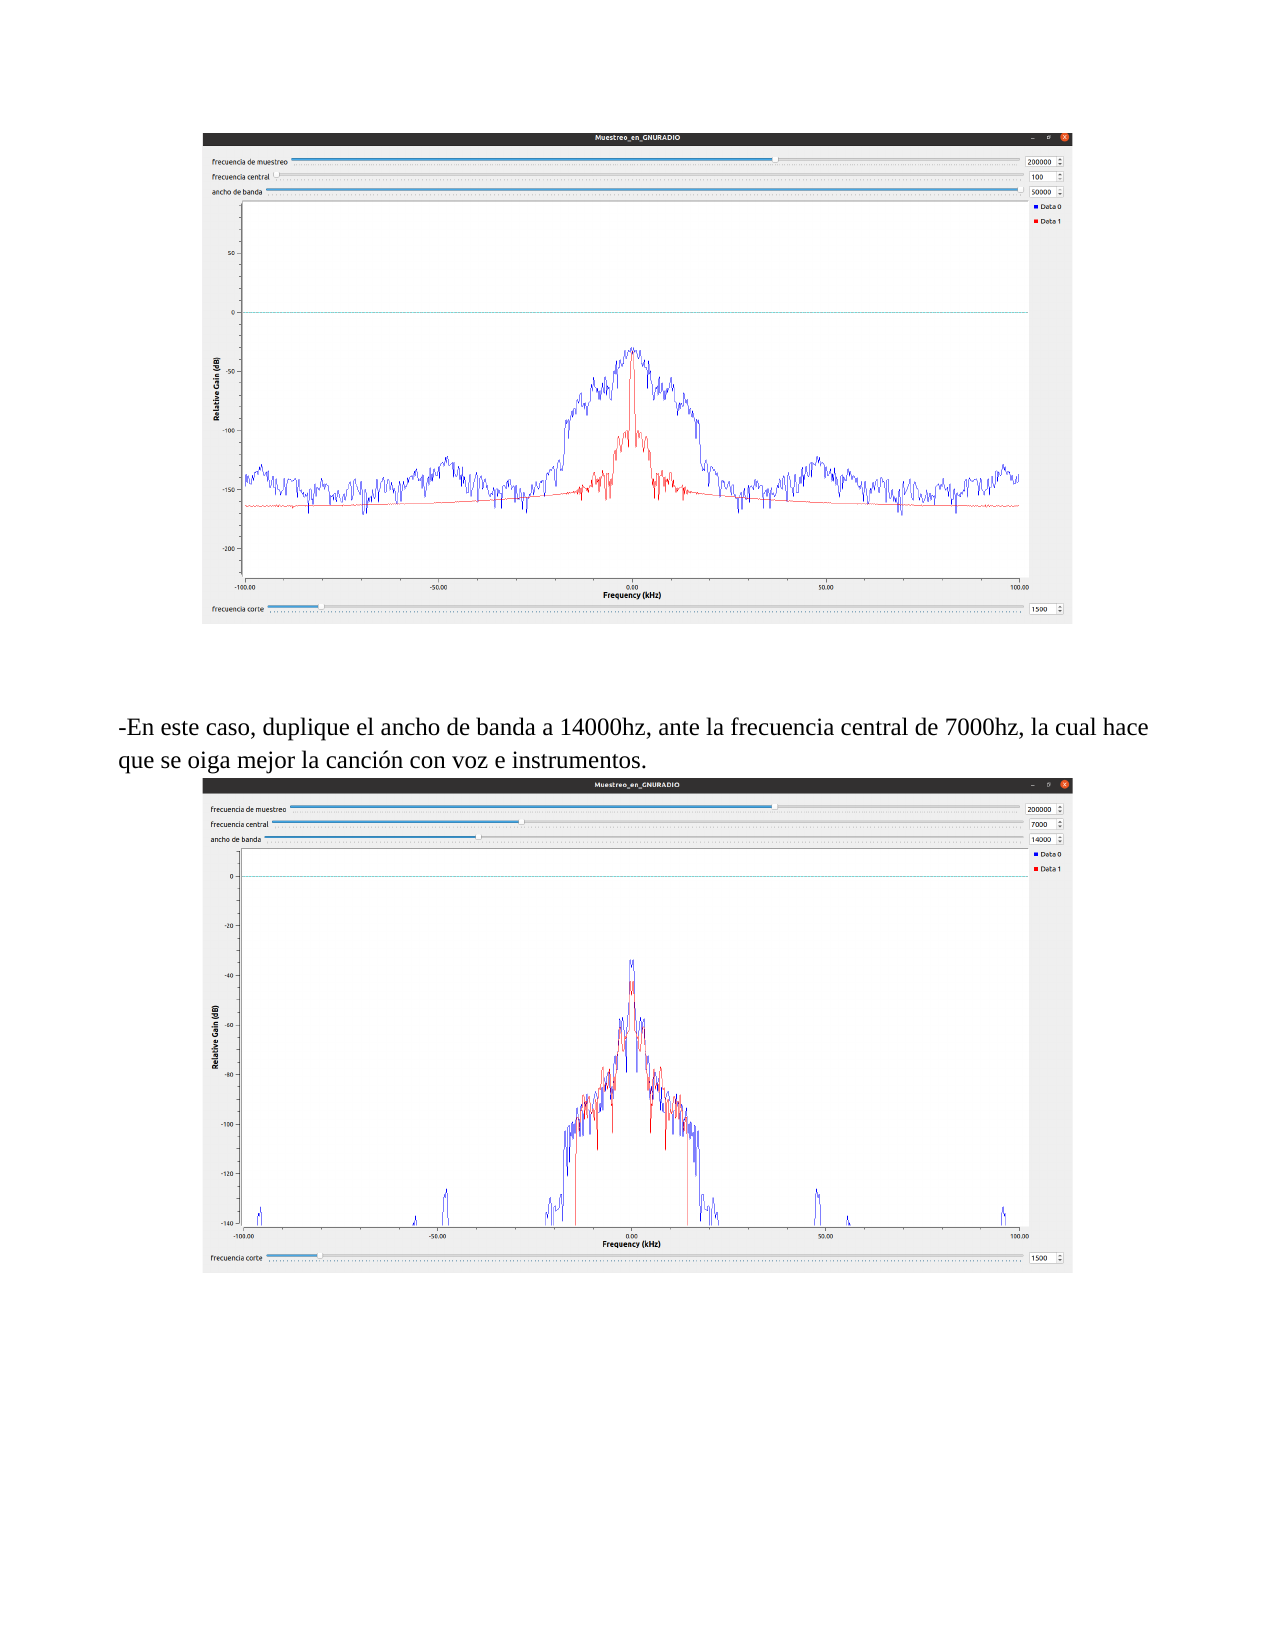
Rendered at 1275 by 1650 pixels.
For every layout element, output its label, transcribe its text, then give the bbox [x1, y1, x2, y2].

text -En este caso, duplique el ancho de banda a 14000hz, ante la frecuencia central de 7000hz, la cual hace que se oiga mejor la canción con voz e instrumentos. [118, 712, 1157, 774]
